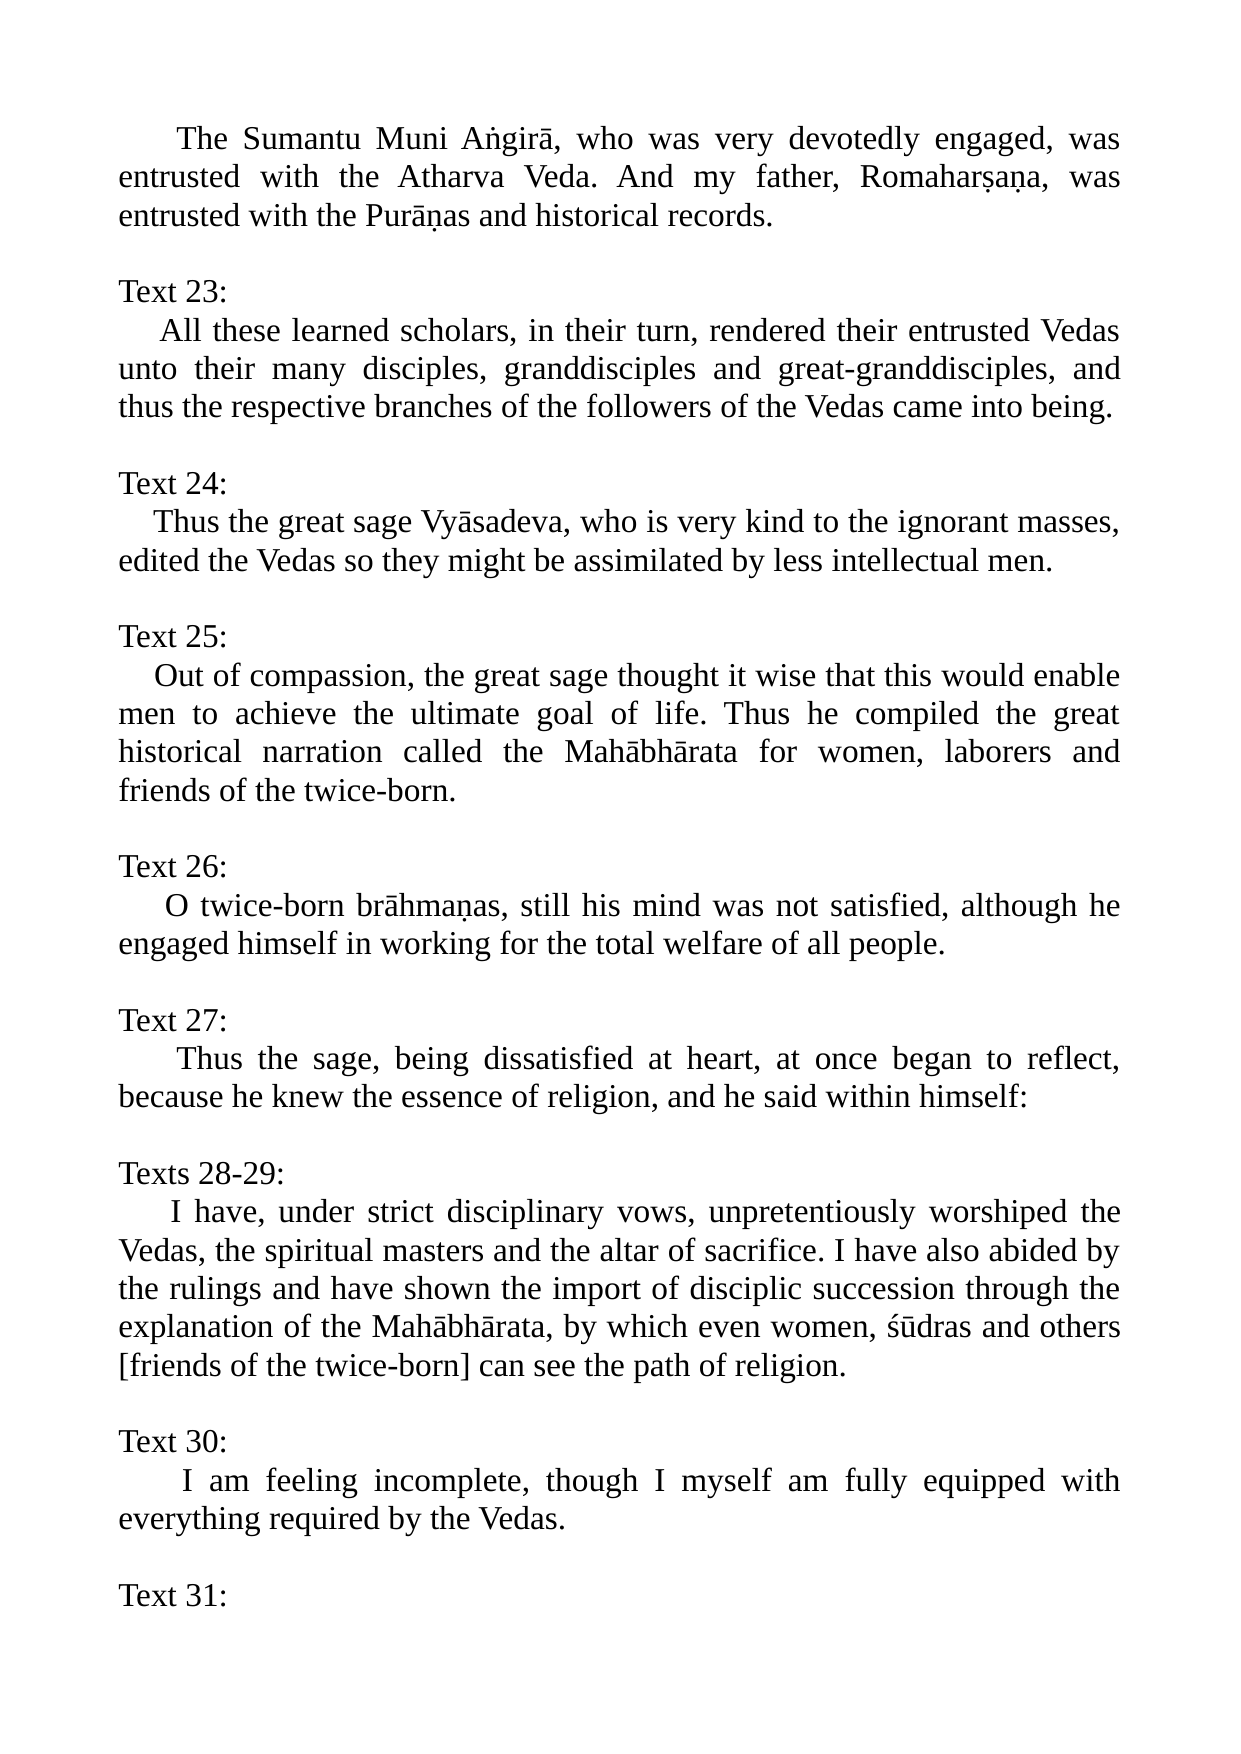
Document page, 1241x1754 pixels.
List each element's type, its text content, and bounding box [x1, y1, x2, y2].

text Text 23: [118, 271, 1122, 310]
text I have, under strict disciplinary vows, unpretentiously worshiped the Vedas, the spiritual masters and the altar of sacrifice. I have also abided by the rulings and have shown the import of disciplic succession through the explanation of the Mahābhārata, by which even women, śūdras and others [friends of the twice-born] can see the path of religion. [118, 1191, 1122, 1383]
text The Sumantu Muni Aṅgirā, who was very devotedly engaged, was entrusted with the Atharva Veda. And my father, Romaharṣaṇa, was entrusted with the Purāṇas and historical records. [118, 118, 1122, 233]
text Out of compassion, the great sage thought it wise that this would enable men to achieve the ultimate goal of life. Thus he compiled the great historical narration called the Mahābhārata for women, laborers and friends of the twice-born. [118, 655, 1122, 808]
text Text 30: [118, 1421, 1122, 1460]
text I am feeling incomplete, though I myself am fully equipped with everything required by the Vedas. [118, 1460, 1122, 1536]
text Text 31: [118, 1575, 1122, 1613]
text Thus the sage, being dissatisfied at heart, at once began to reflect, because he knew the essence of religion, and he said within himself: [118, 1038, 1122, 1115]
text O twice-born brāhmaṇas, still his mind was not satisfied, although he engaged himself in working for the total welfare of all people. [118, 885, 1122, 961]
text Texts 28-29: [118, 1153, 1122, 1191]
text Text 27: [118, 1000, 1122, 1038]
text Thus the great sage Vyāsadeva, who is very kind to the ignorant masses, edited the Vedas so they might be assimilated by less intellectual men. [118, 501, 1122, 578]
text All these learned scholars, in their turn, rendered their entrusted Vedas unto their many disciples, granddisciples and great-granddisciples, and thus the respective branches of the followers of the Vedas came into being. [118, 310, 1122, 425]
text Text 26: [118, 846, 1122, 885]
text Text 25: [118, 616, 1122, 655]
text Text 24: [118, 463, 1122, 501]
